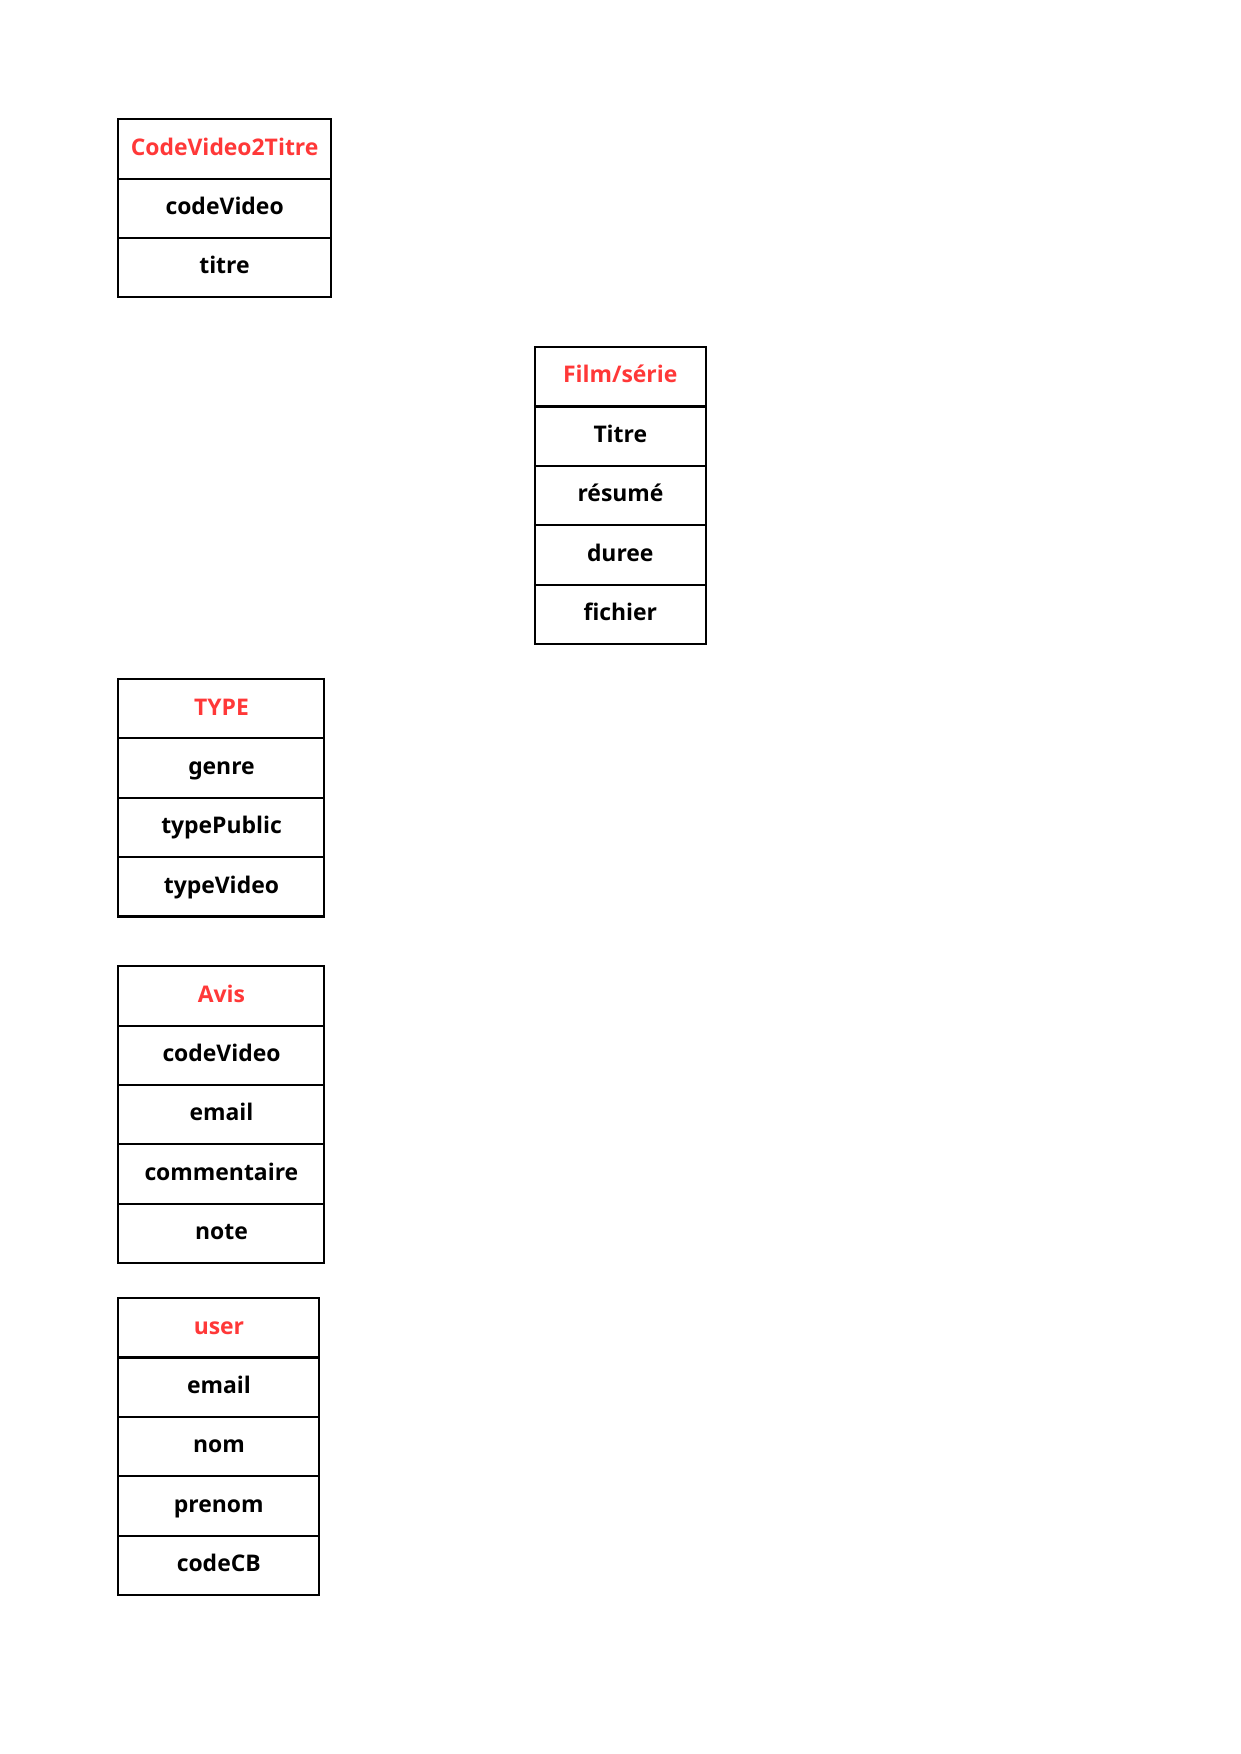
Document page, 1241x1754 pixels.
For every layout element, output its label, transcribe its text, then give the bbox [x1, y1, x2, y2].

table_header user [119, 1299, 318, 1356]
table_cell Titre [536, 408, 705, 465]
table_cell commentaire [119, 1145, 323, 1203]
table_cell nom [119, 1418, 318, 1475]
table_header CodeVideo2Titre [119, 120, 330, 177]
table_header TYPE [119, 680, 323, 737]
table_cell note [119, 1205, 323, 1262]
table_cell prenom [119, 1477, 318, 1534]
table_cell codeCB [119, 1537, 318, 1594]
table_cell email [119, 1359, 318, 1416]
table_cell duree [536, 526, 705, 583]
table_cell typeVideo [119, 858, 323, 915]
table_cell email [119, 1086, 323, 1143]
table_cell genre [119, 739, 323, 797]
table_cell codeVideo [119, 1027, 323, 1084]
table_header Film/série [536, 348, 705, 405]
table_cell codeVideo [119, 180, 330, 237]
table_cell typePublic [119, 799, 323, 856]
table_cell résumé [536, 467, 705, 524]
table_cell fichier [536, 586, 705, 643]
table_header Avis [119, 967, 323, 1024]
table_cell titre [119, 239, 330, 296]
